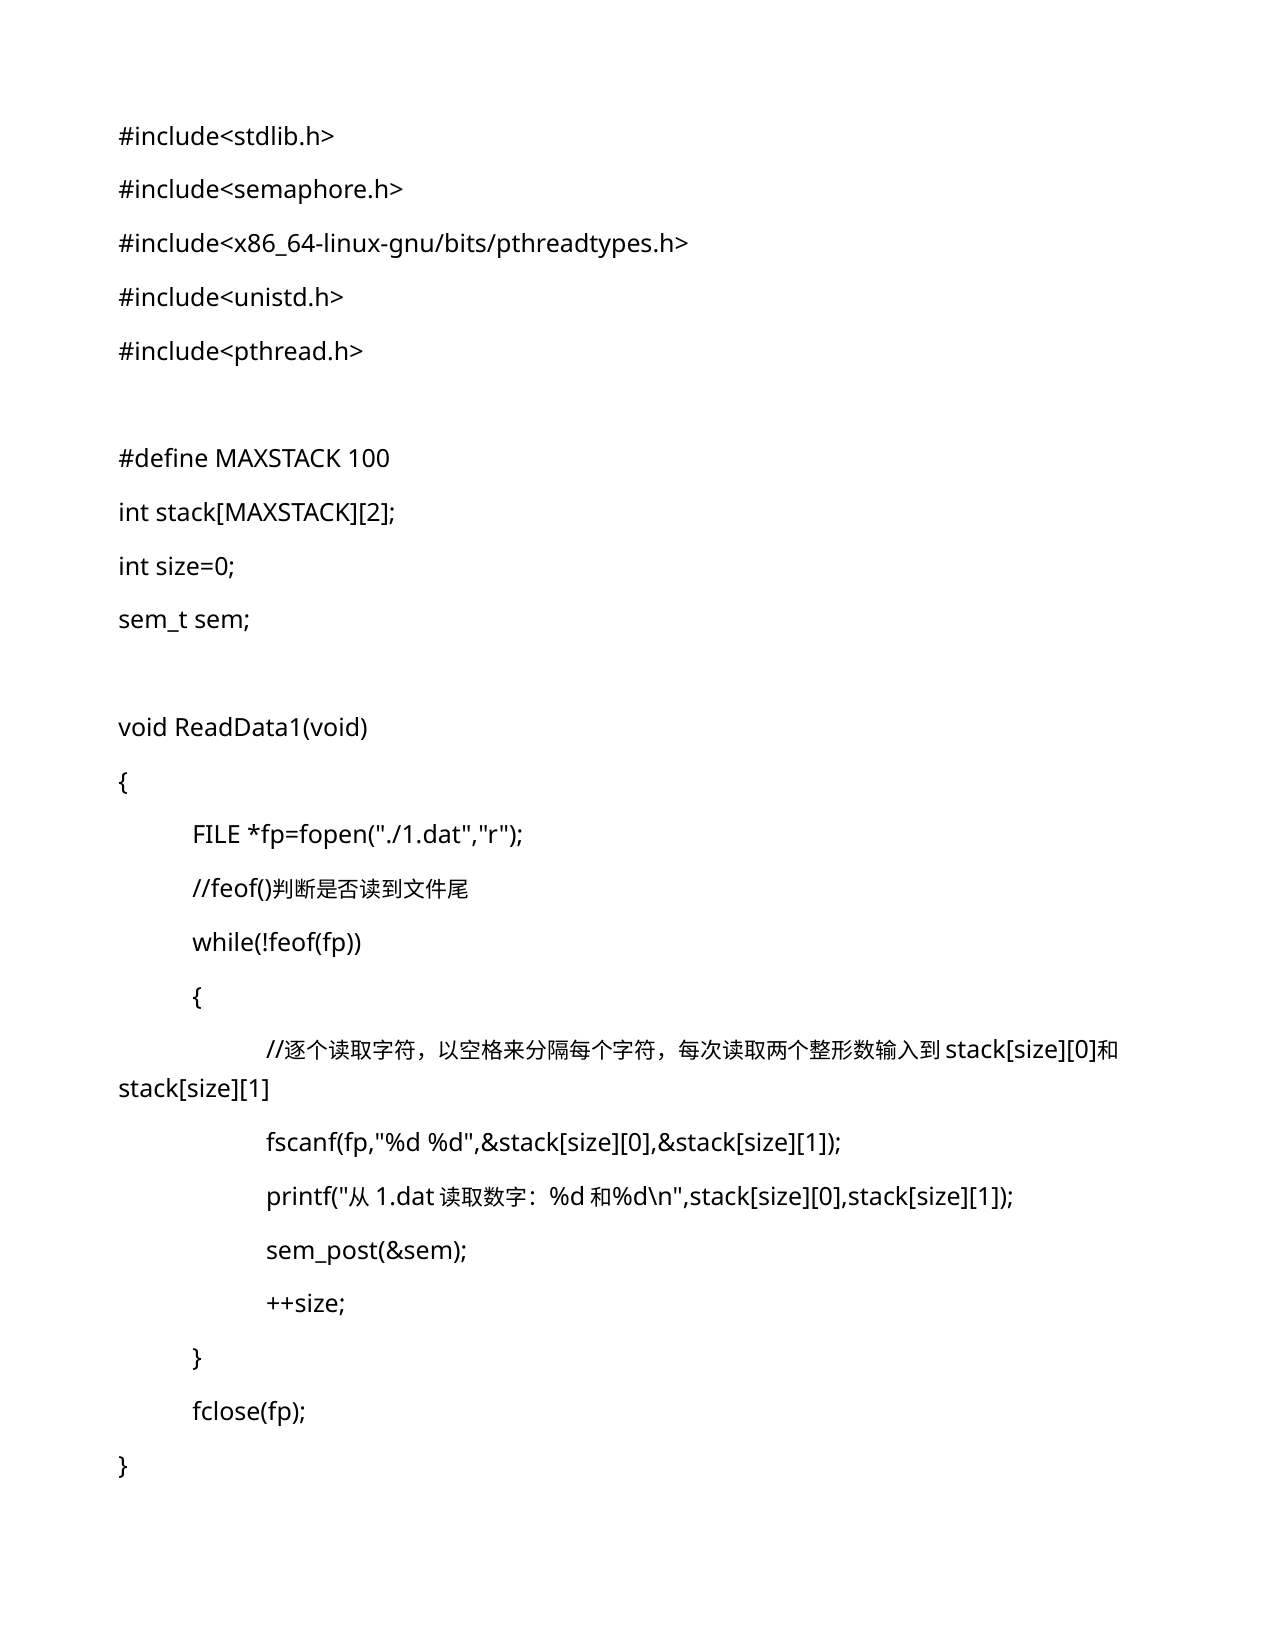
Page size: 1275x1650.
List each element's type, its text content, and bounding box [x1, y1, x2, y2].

text void ReadData1(void) [118, 709, 1157, 743]
text sem_t sem; [118, 602, 1157, 636]
text #include<x86_64-linux-gnu/bits/pthreadtypes.h> [118, 226, 1157, 260]
text { [118, 978, 1157, 1012]
text { [118, 763, 1157, 797]
text } [118, 1447, 1157, 1481]
text while(!feof(fp)) [118, 924, 1157, 958]
text #define MAXSTACK 100 [118, 441, 1157, 475]
text sem_post(&sem); [118, 1232, 1157, 1266]
text //逐个读取字符，以空格来分隔每个字符，每次读取两个整形数输入到stack[size][0]和stack[size][1] [118, 1032, 1157, 1105]
text fclose(fp); [118, 1393, 1157, 1428]
text #include<unistd.h> [118, 279, 1157, 313]
text int size=0; [118, 548, 1157, 582]
text #include<semaphore.h> [118, 172, 1157, 206]
text FILE *fp=fopen("./1.dat","r"); [118, 817, 1157, 851]
text #include<pthread.h> [118, 333, 1157, 367]
text printf("从1.dat读取数字：%d和%d\n",stack[size][0],stack[size][1]); [118, 1178, 1157, 1213]
text fscanf(fp,"%d %d",&stack[size][0],&stack[size][1]); [118, 1125, 1157, 1159]
text ++size; [118, 1286, 1157, 1320]
text int stack[MAXSTACK][2]; [118, 494, 1157, 528]
text //feof()判断是否读到文件尾 [118, 871, 1157, 905]
text } [118, 1340, 1157, 1374]
text #include<stdlib.h> [118, 118, 1157, 152]
